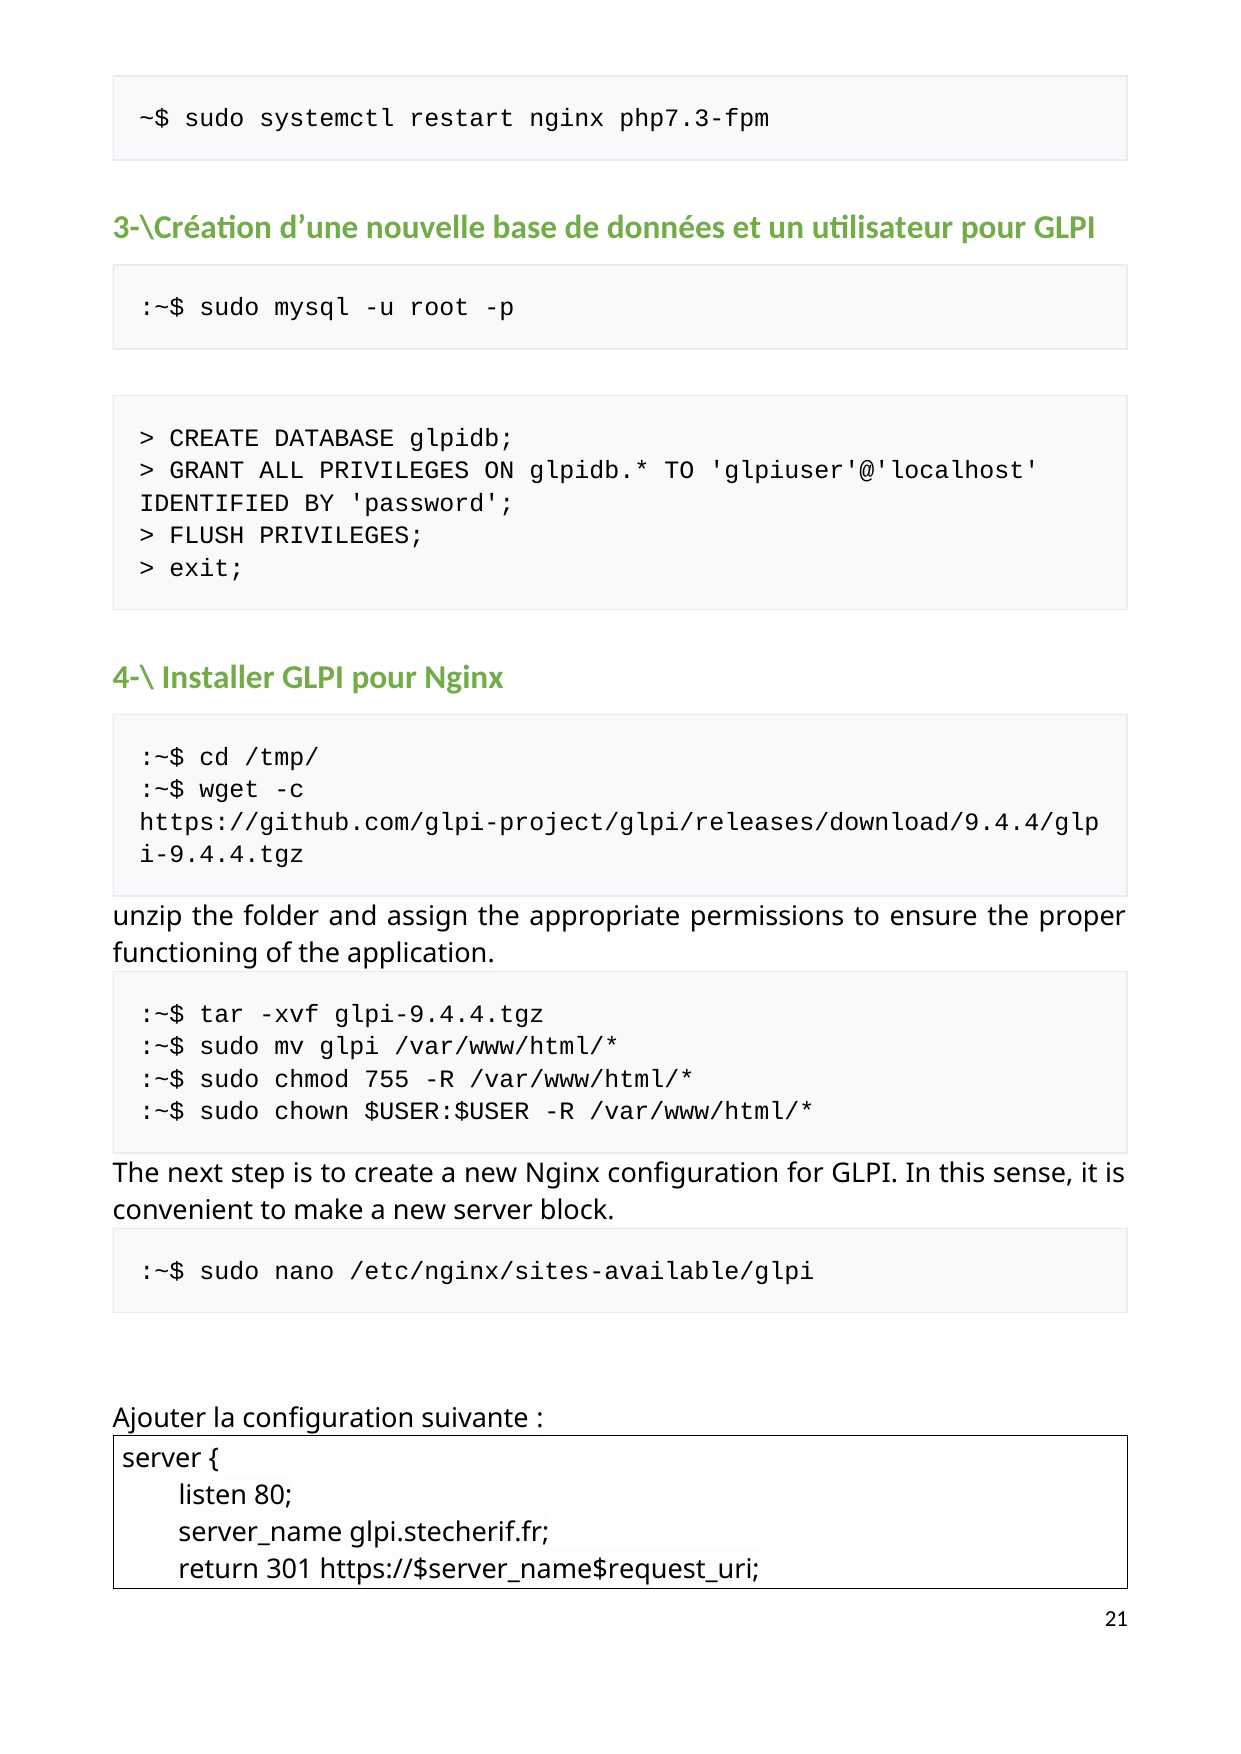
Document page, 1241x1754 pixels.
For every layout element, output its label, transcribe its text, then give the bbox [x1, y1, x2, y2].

text listen 80; [114, 1472, 1127, 1509]
text :~$ sudo chmod 755 -R /var/www/html/* [114, 1036, 1126, 1068]
text :~$ sudo mv glpi /var/www/html/* [114, 1003, 1126, 1036]
text :~$ tar -xvf glpi-9.4.4.tgz [114, 972, 1126, 1003]
text :~$ cd /tmp/ [114, 715, 1126, 746]
text return 301 https://$server_name$request_uri; [114, 1546, 1127, 1588]
text :~$ sudo chown $USER:$USER -R /var/www/html/* [114, 1068, 1126, 1152]
text server { [114, 1436, 1127, 1472]
text Ajouter la configuration suivante : [112, 1398, 1128, 1435]
text unzip the folder and assign the appropriate permissions to ensure the proper functioning of the application. [112, 897, 1128, 971]
text :~$ wget -c https://github.com/glpi-project/glpi/releases/download/9.4.4/glpi-9.4.4.tgz [114, 746, 1126, 895]
text The next step is to create a new Nginx configuration for GLPI. In this sense, it is convenient to make a new server block. [112, 1154, 1128, 1227]
text > FLUSH PRIVILEGES; [114, 492, 1126, 525]
text > CREATE DATABASE glpidb; [114, 396, 1126, 427]
text ~$ sudo systemctl restart nginx php7.3-fpm [114, 77, 1126, 159]
text server_name glpi.stecherif.fr; [114, 1509, 1127, 1546]
text 3-\Création d’une nouvelle base de données et un utilisateur pour GLPI [112, 206, 1128, 247]
text :~$ sudo nano /etc/nginx/sites-available/glpi [114, 1229, 1126, 1312]
text :~$ sudo mysql -u root -p [114, 266, 1126, 348]
text > exit; [114, 525, 1126, 609]
text 4-\ Installer GLPI pour Nginx [112, 656, 1128, 696]
text > GRANT ALL PRIVILEGES ON glpidb.* TO 'glpiuser'@'localhost' IDENTIFIED BY 'password'; [114, 427, 1126, 492]
